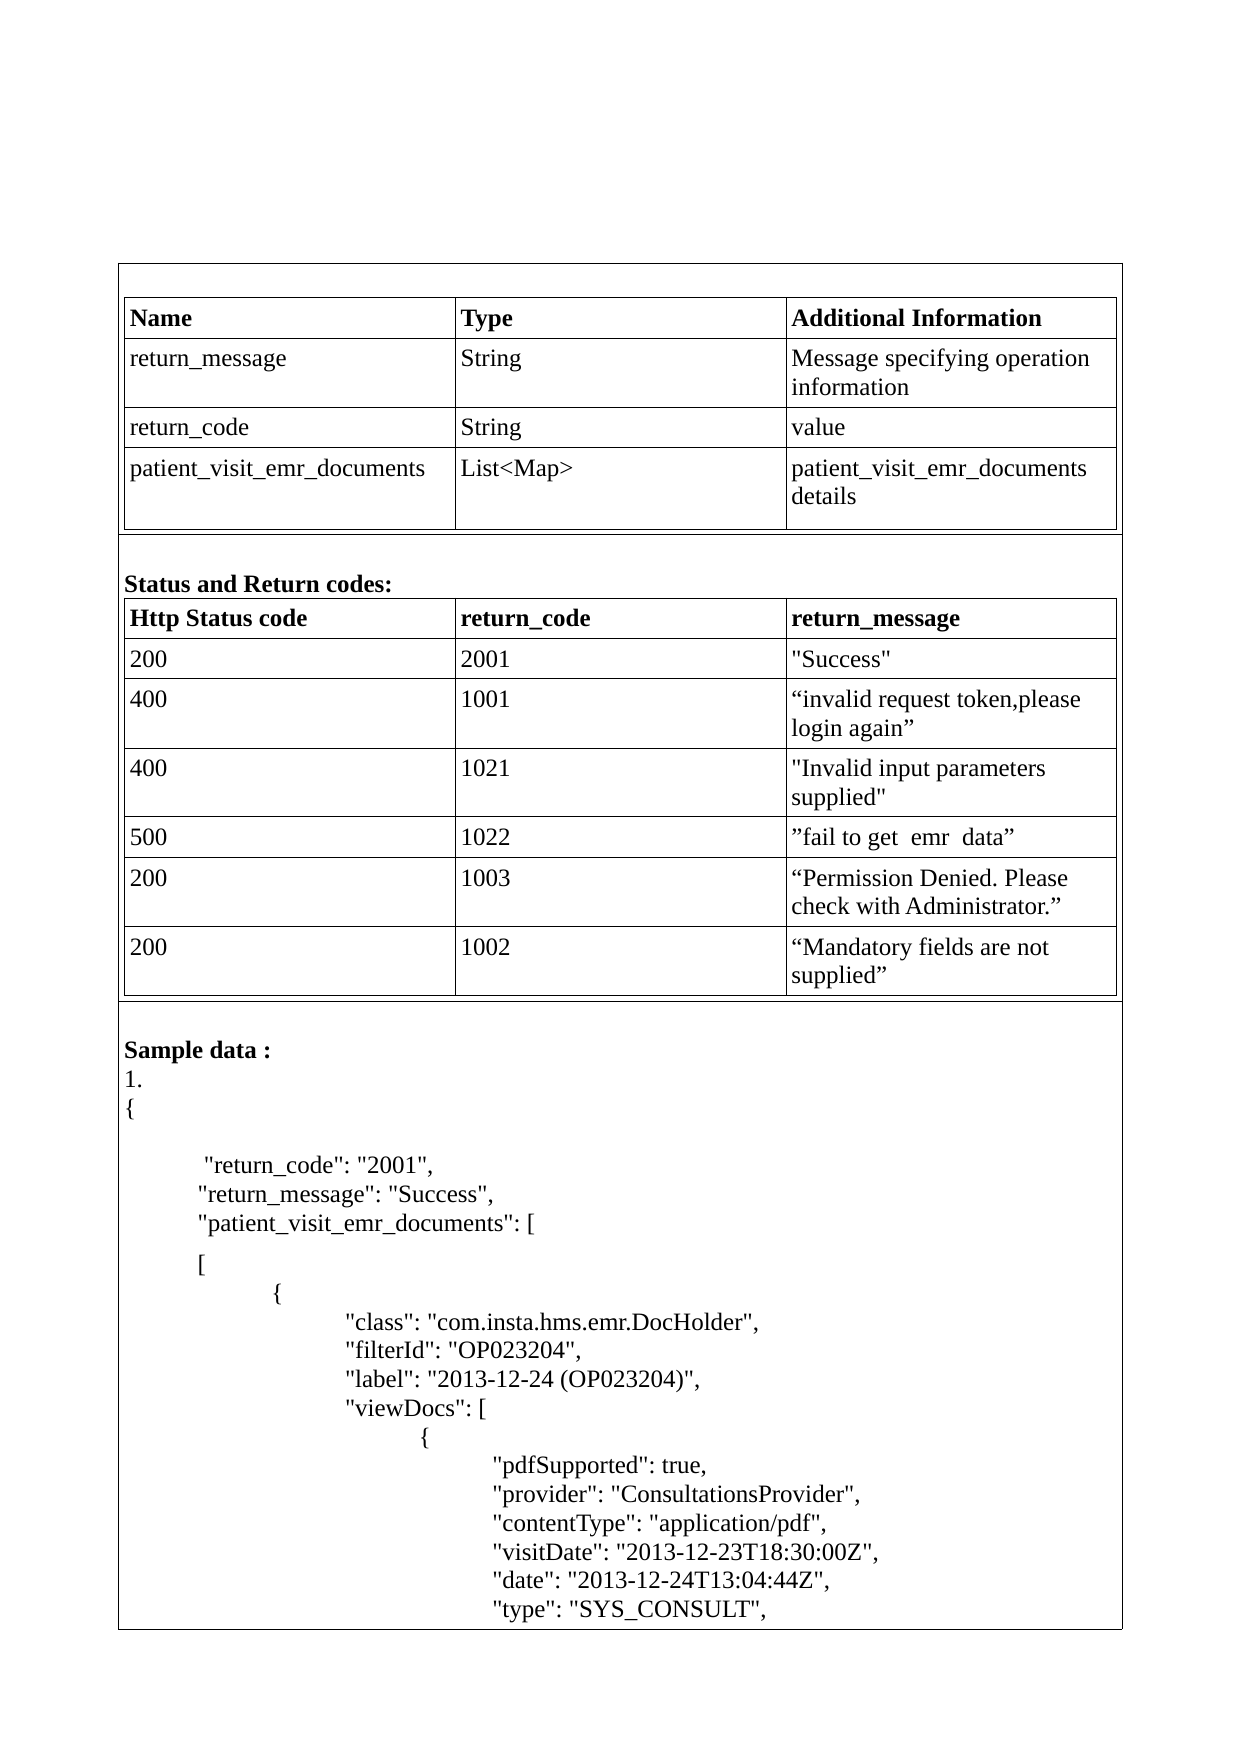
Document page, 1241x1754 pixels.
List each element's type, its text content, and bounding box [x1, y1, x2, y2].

table_cell patient_visit_emr_documents [125, 448, 455, 528]
table_cell value [787, 408, 1116, 447]
table_cell return_code [125, 408, 455, 447]
table_cell “invalid request token,please login again” [787, 679, 1116, 747]
table_cell 200 [125, 927, 455, 995]
table_header return_code [456, 599, 786, 638]
table_header Http Status code [125, 599, 455, 638]
table_cell 1001 [456, 679, 786, 747]
table_cell List<Map> [456, 448, 786, 528]
table_cell ”fail to get emr data” [787, 817, 1116, 857]
table_cell 400 [125, 679, 455, 747]
table_header Name [125, 298, 455, 337]
table_cell 1022 [456, 817, 786, 857]
table_cell return_message [125, 339, 455, 407]
table_cell “Permission Denied. Please check with Administrator.” [787, 858, 1116, 926]
table_cell Sample data : 1. { "return_code": "2001", "return_message": "Success", "patient_visit_emr_documents": [ [ { "class": "com.insta.hms.emr.DocHolder", "filterId": "OP023204", "label": "2013-12-24 (OP023204)", "viewDocs": [ { "pdfSupported": true, "provider": "ConsultationsProvider", "contentType": "application/pdf", "visitDate": "2013-12-23T18:30:00Z", "date": "2013-12-24T13:04:44Z", "type": "SYS_CONSULT", [119, 1002, 1122, 1629]
table_cell 1003 [456, 858, 786, 926]
table_cell 200 [125, 858, 455, 926]
table_header return_message [787, 599, 1116, 638]
table_cell “Mandatory fields are not supplied” [787, 927, 1116, 995]
table_cell "Invalid input parameters supplied" [787, 749, 1116, 816]
table_cell 1002 [456, 927, 786, 995]
table_header Type [456, 298, 786, 337]
table_cell Status and Return codes: [119, 535, 1122, 1001]
table_cell 500 [125, 817, 455, 857]
table_cell [119, 264, 1122, 534]
table_cell 2001 [456, 639, 786, 678]
table_cell 1021 [456, 749, 786, 816]
table_cell Message specifying operation information [787, 339, 1116, 407]
table_cell 200 [125, 639, 455, 678]
table_cell 400 [125, 749, 455, 816]
table_header Additional Information [787, 298, 1116, 337]
table_cell patient_visit_emr_documents details [787, 448, 1116, 528]
table_cell String [456, 339, 786, 407]
table_cell String [456, 408, 786, 447]
table_cell "Success" [787, 639, 1116, 678]
